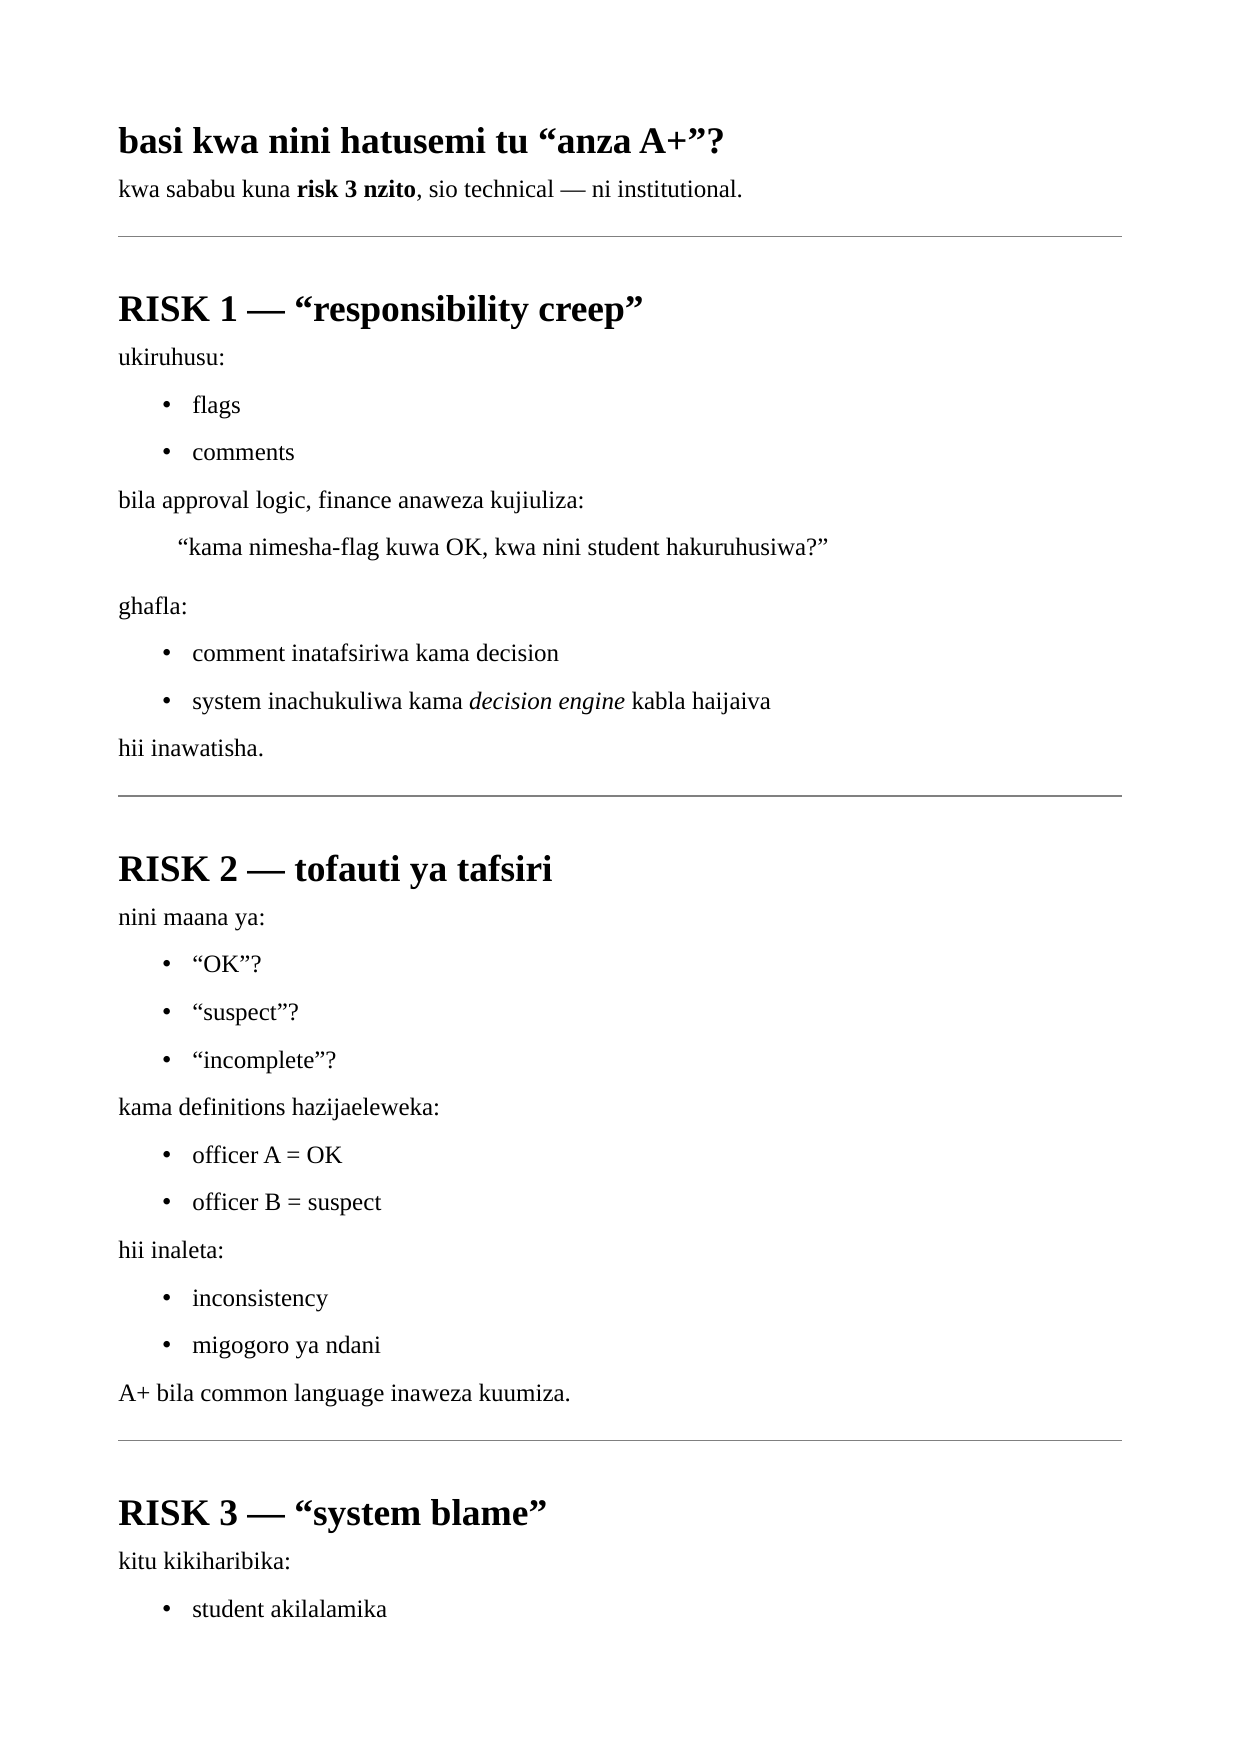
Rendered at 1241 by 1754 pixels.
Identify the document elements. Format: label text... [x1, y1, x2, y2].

list “suspect”? [162, 997, 1122, 1026]
list system inachukuliwa kama decision engine kabla haijaiva [162, 686, 1122, 715]
list “OK”? [162, 949, 1122, 978]
list “incomplete”? [162, 1045, 1122, 1073]
text kama definitions hazijaeleweka: [118, 1092, 1122, 1121]
subtitle RISK 1 — “responsibility creep” [118, 286, 1122, 329]
subtitle RISK 3 — “system blame” [118, 1491, 1122, 1534]
text A+ bila common language inaweza kuumiza. [118, 1378, 1122, 1407]
list migogoro ya ndani [162, 1330, 1122, 1359]
list flags [162, 390, 1122, 418]
list officer A = OK [162, 1140, 1122, 1169]
list comment inatafsiriwa kama decision [162, 638, 1122, 667]
text ukiruhusu: [118, 342, 1122, 371]
text “kama nimesha-flag kuwa OK, kwa nini student hakuruhusiwa?” [177, 532, 1063, 561]
text kitu kikiharibika: [118, 1546, 1122, 1575]
list comments [162, 437, 1122, 466]
text hii inawatisha. [118, 733, 1122, 762]
text kwa sababu kuna risk 3 nzito, sio technical — ni institutional. [118, 174, 1122, 202]
subtitle RISK 2 — tofauti ya tafsiri [118, 846, 1122, 889]
list inconsistency [162, 1283, 1122, 1311]
text nini maana ya: [118, 902, 1122, 931]
text bila approval logic, finance anaweza kujiuliza: [118, 485, 1122, 514]
text ghafla: [118, 591, 1122, 619]
text hii inaleta: [118, 1235, 1122, 1264]
list officer B = suspect [162, 1187, 1122, 1216]
list student akilalamika [162, 1594, 1122, 1623]
subtitle basi kwa nini hatusemi tu “anza A+”? [118, 118, 1122, 161]
